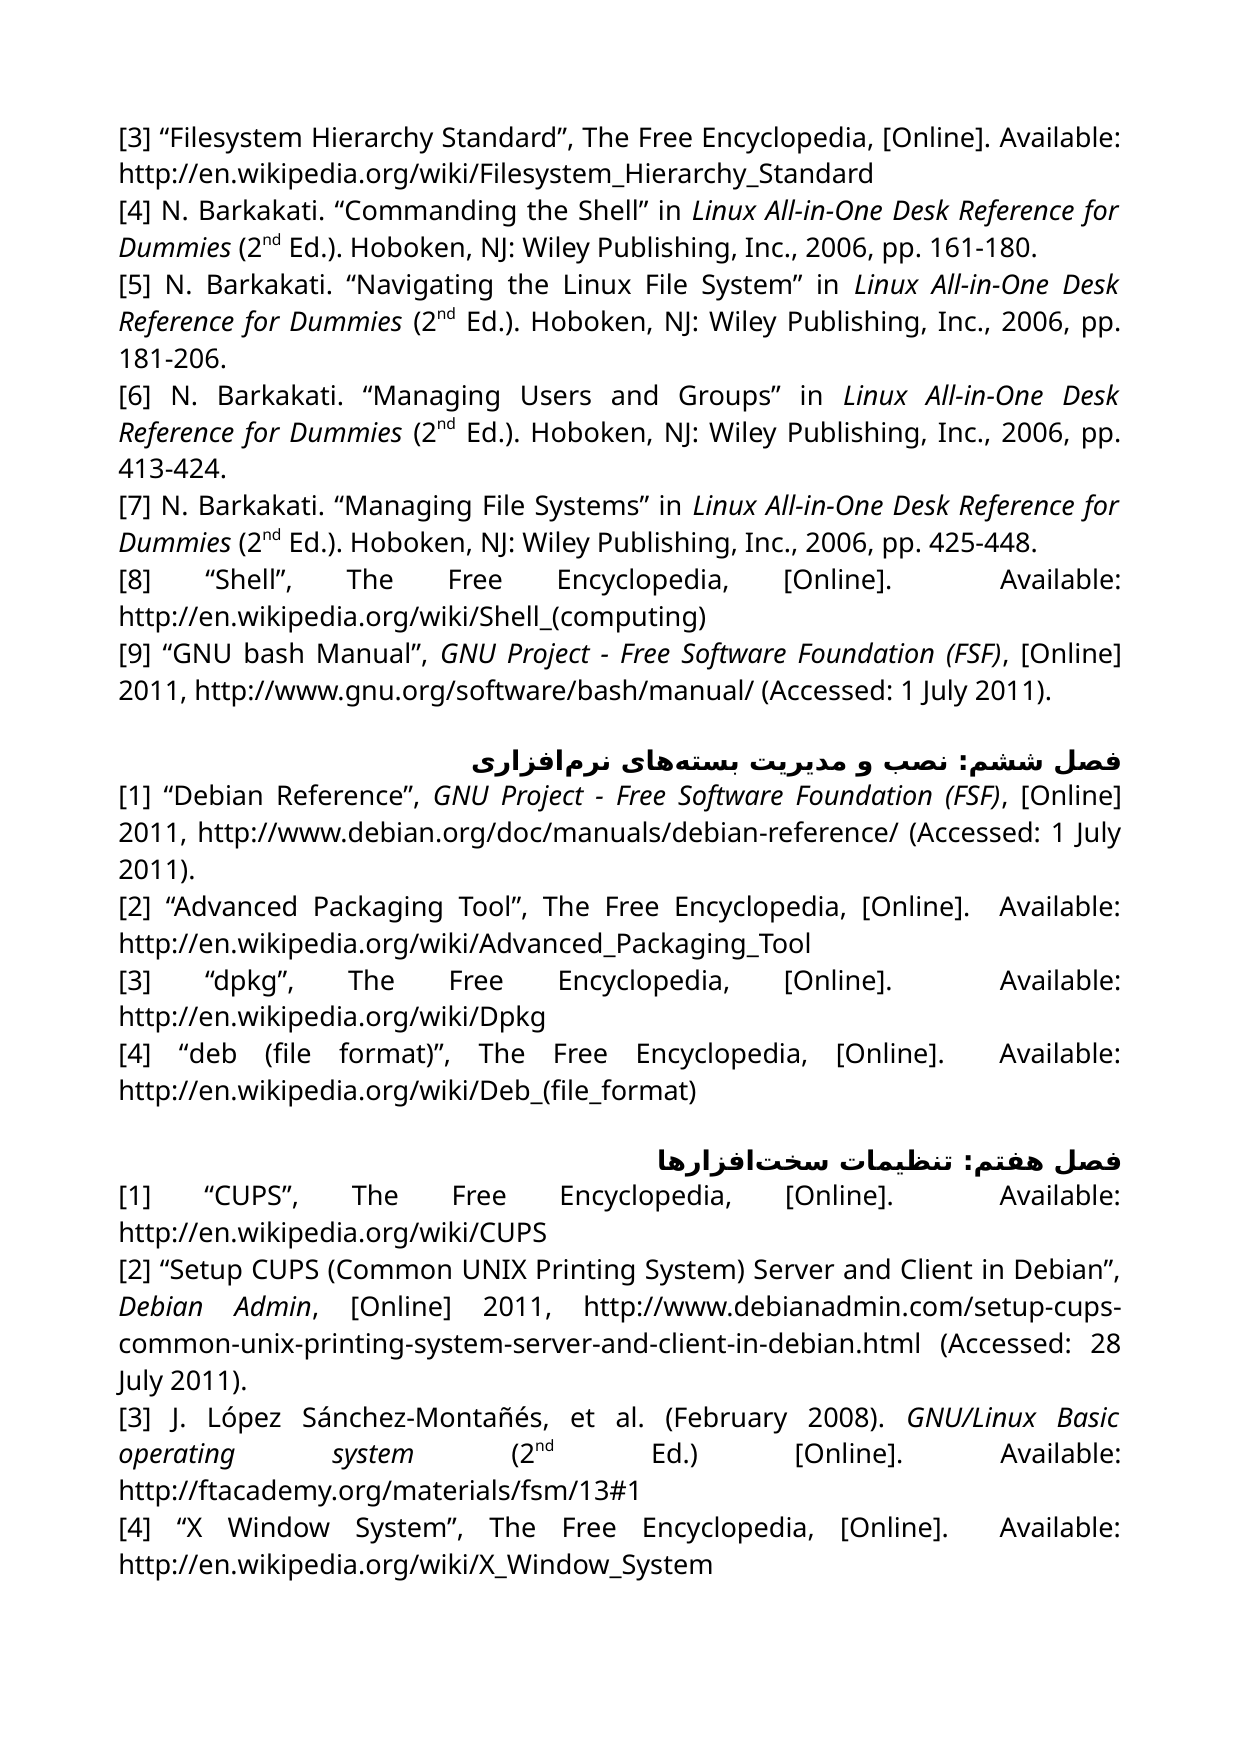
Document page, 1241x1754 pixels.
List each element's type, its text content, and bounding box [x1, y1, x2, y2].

text [3] J. López Sánchez-Montañés, et al. (February 2008). GNU/Linux Basic operating system (2nd Ed.) [Online]. Available: http://ftacademy.org/materials/fsm/13#1 [118, 1398, 1122, 1509]
text [2] “Advanced Packaging Tool”, The Free Encyclopedia, [Online]. Available: http://en.wikipedia.org/wiki/Advanced_Packaging_Tool [118, 887, 1122, 961]
text [4] “X Window System”, The Free Encyclopedia, [Online]. Available: http://en.wikipedia.org/wiki/X_Window_System [118, 1509, 1122, 1582]
text [4] N. Barkakati. “Commanding the Shell” in Linux All-in-One Desk Reference for Dummies (2nd Ed.). Hoboken, NJ: Wiley Publishing, Inc., 2006, pp. 161-180. [118, 192, 1122, 266]
text [1] “CUPS”, The Free Encyclopedia, [Online]. Available: http://en.wikipedia.org/wiki/CUPS [118, 1177, 1122, 1251]
text فصل هفتم: تنظیمات سخت‌افزارها [118, 1145, 1122, 1177]
text [2] “Setup CUPS (Common UNIX Printing System) Server and Client in Debian”, Debian Admin, [Online] 2011, http://www.debianadmin.com/setup-cups-common-unix-printing-system-server-and-client-in-debian.html (Accessed: 28 July 2011). [118, 1251, 1122, 1398]
text [4] “deb (file format)”, The Free Encyclopedia, [Online]. Available: http://en.wikipedia.org/wiki/Deb_(file_format) [118, 1035, 1122, 1108]
text [5] N. Barkakati. “Navigating the Linux File System” in Linux All-in-One Desk Reference for Dummies (2nd Ed.). Hoboken, NJ: Wiley Publishing, Inc., 2006, pp. 181-206. [118, 266, 1122, 376]
text [8] “Shell”, The Free Encyclopedia, [Online]. Available: http://en.wikipedia.org/wiki/Shell_(computing) [118, 561, 1122, 634]
text [6] N. Barkakati. “Managing Users and Groups” in Linux All-in-One Desk Reference for Dummies (2nd Ed.). Hoboken, NJ: Wiley Publishing, Inc., 2006, pp. 413-424. [118, 376, 1122, 487]
text فصل ششم: نصب و مدیریت بسته‌های نرم‌افزاری [118, 745, 1122, 777]
text [3] “dpkg”, The Free Encyclopedia, [Online]. Available: http://en.wikipedia.org/wiki/Dpkg [118, 961, 1122, 1035]
text [3] “Filesystem Hierarchy Standard”, The Free Encyclopedia, [Online]. Available: http://en.wikipedia.org/wiki/Filesystem_Hierarchy_Standard [118, 118, 1122, 192]
text [1] “Debian Reference”, GNU Project - Free Software Foundation (FSF), [Online] 2011, http://www.debian.org/doc/manuals/debian-reference/ (Accessed: 1 July 2011). [118, 777, 1122, 887]
text [7] N. Barkakati. “Managing File Systems” in Linux All-in-One Desk Reference for Dummies (2nd Ed.). Hoboken, NJ: Wiley Publishing, Inc., 2006, pp. 425-448. [118, 487, 1122, 561]
text [9] “GNU bash Manual”, GNU Project - Free Software Foundation (FSF), [Online] 2011, http://www.gnu.org/software/bash/manual/ (Accessed: 1 July 2011). [118, 634, 1122, 708]
